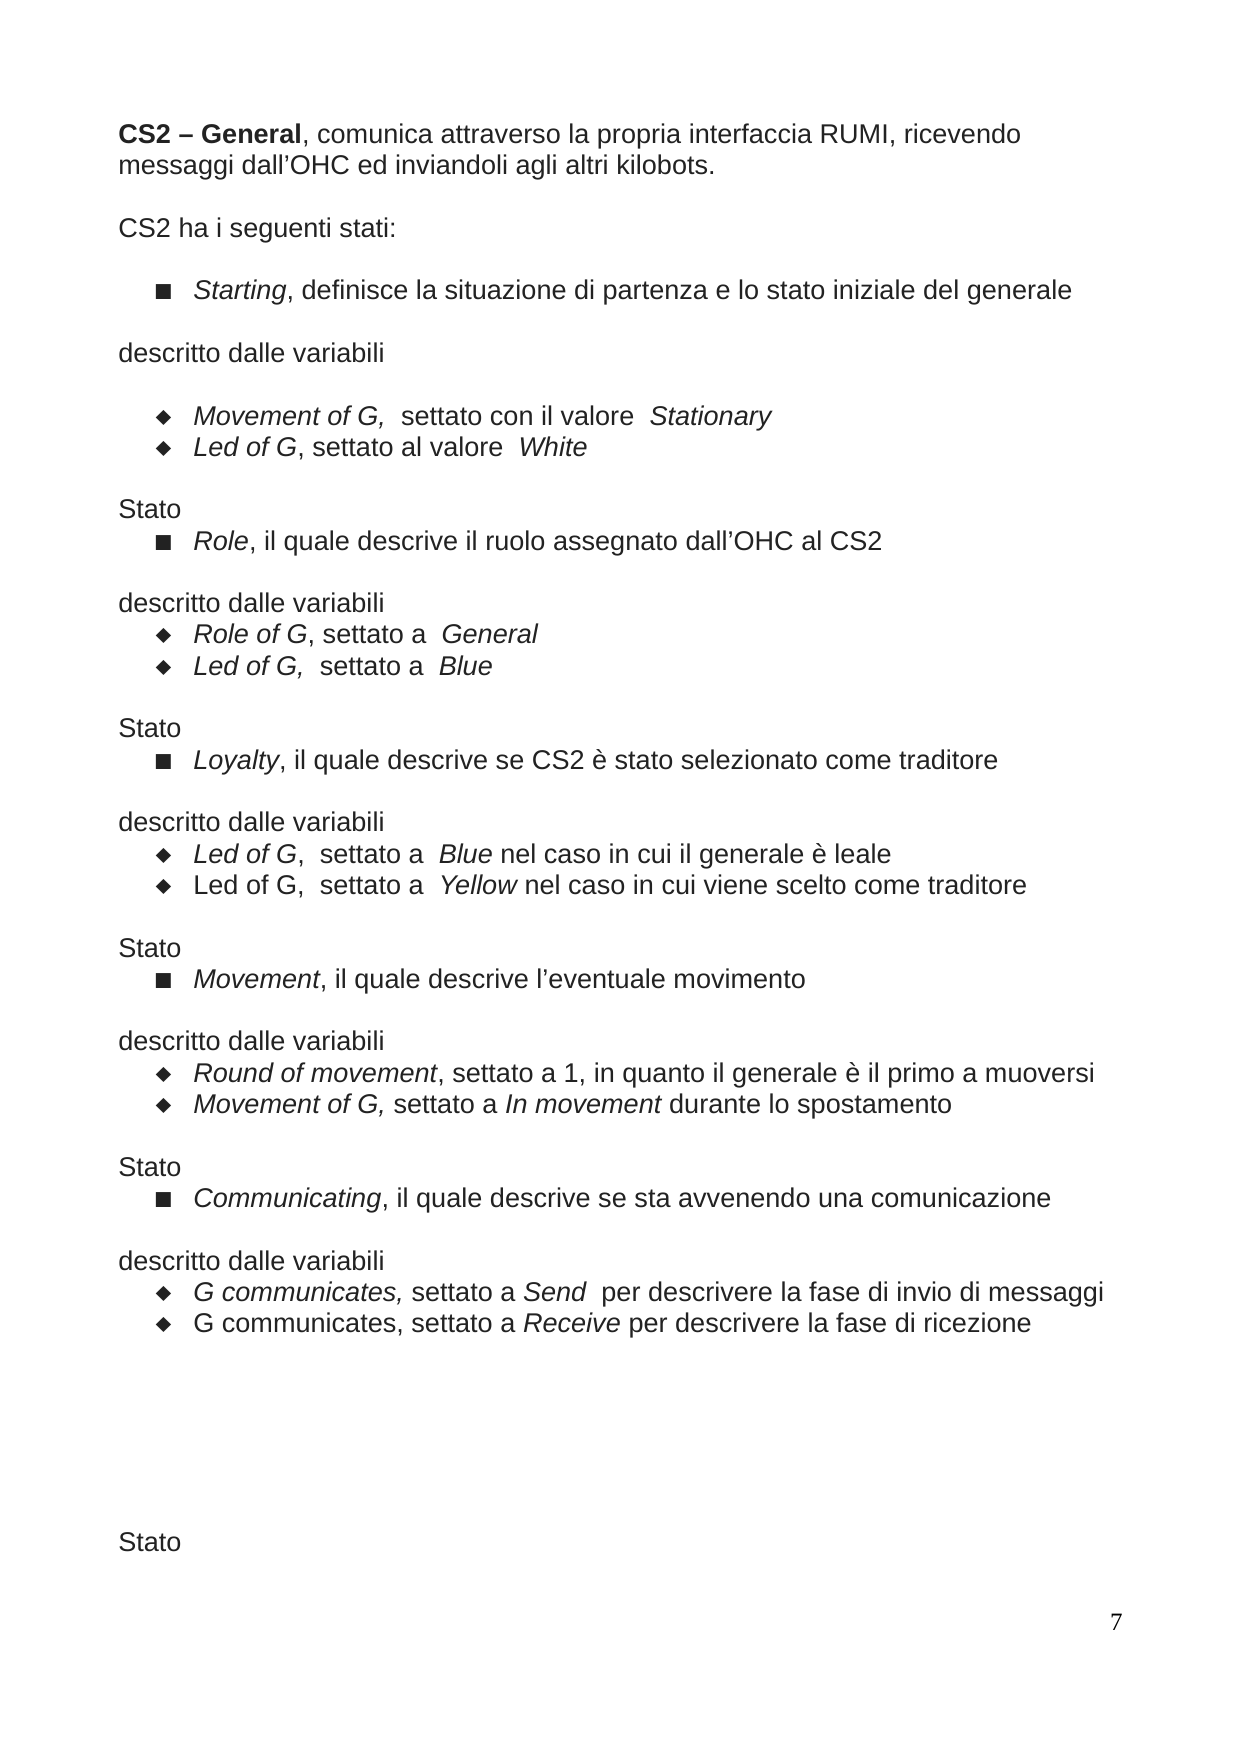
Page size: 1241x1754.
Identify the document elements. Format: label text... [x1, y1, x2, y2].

text Stato [118, 932, 1122, 963]
list Led of G, settato a Yellow nel caso in cui viene scelto come traditore [156, 869, 1122, 900]
text Stato [118, 712, 1122, 744]
text descritto dalle variabili [118, 587, 1122, 618]
list Loyalty, il quale descrive se CS2 è stato selezionato come traditore [156, 744, 1122, 775]
list Led of G, settato a Blue nel caso in cui il generale è leale [156, 838, 1122, 869]
list Movement of G, settato a In movement durante lo spostamento [156, 1088, 1122, 1119]
text descritto dalle variabili [118, 1025, 1122, 1057]
list G communicates, settato a Receive per descrivere la fase di ricezione [156, 1307, 1122, 1338]
list Role of G, settato a General [156, 618, 1122, 650]
list Led of G, settato al valore White [156, 431, 1122, 462]
text descritto dalle variabili [118, 806, 1122, 838]
list Movement of G, settato con il valore Stationary [156, 399, 1122, 431]
text Stato [118, 1151, 1122, 1182]
list Role, il quale descrive il ruolo assegnato dall’OHC al CS2 [156, 525, 1122, 556]
list G communicates, settato a Send per descrivere la fase di invio di messaggi [156, 1276, 1122, 1307]
list Led of G, settato a Blue [156, 650, 1122, 681]
list Communicating, il quale descrive se sta avvenendo una comunicazione [156, 1182, 1122, 1213]
list Movement, il quale descrive l’eventuale movimento [156, 963, 1122, 994]
text descritto dalle variabili [118, 1244, 1122, 1276]
list Round of movement, settato a 1, in quanto il generale è il primo a muoversi [156, 1057, 1122, 1088]
text Stato [118, 1526, 1122, 1557]
text CS2 ha i seguenti stati: [118, 212, 1122, 243]
text descritto dalle variabili [118, 337, 1122, 368]
text Stato [118, 493, 1122, 525]
text CS2 – General, comunica attraverso la propria interfaccia RUMI, ricevendo messaggi dall’OHC ed inviandoli agli altri kilobots. [118, 118, 1122, 181]
list Starting, definisce la situazione di partenza e lo stato iniziale del generale [156, 274, 1122, 306]
